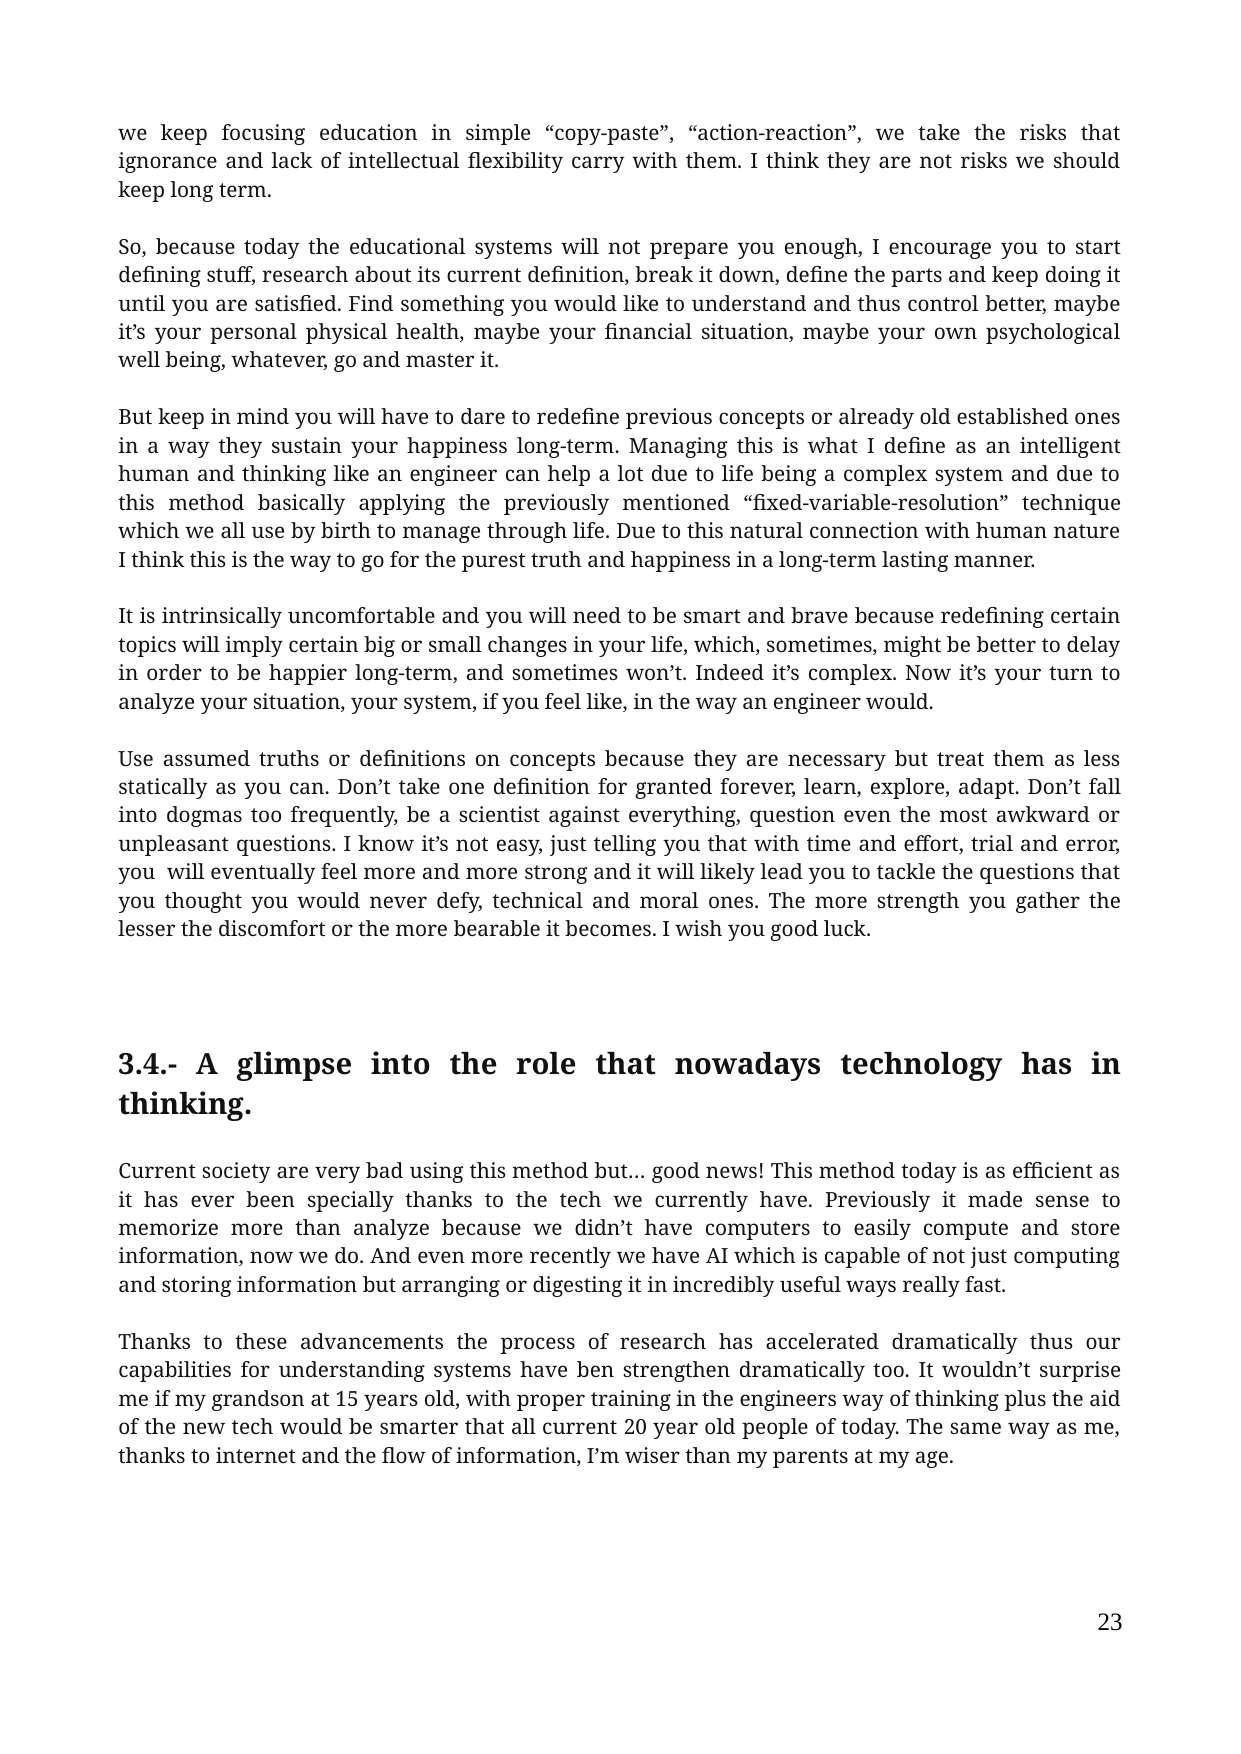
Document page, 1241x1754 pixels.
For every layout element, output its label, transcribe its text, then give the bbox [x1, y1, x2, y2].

text 3.4.- A glimpse into the role that nowadays technology has in thinking. [118, 1043, 1122, 1123]
text But keep in mind you will have to dare to redefine previous concepts or already old established ones in a way they sustain your happiness long-term. Managing this is what I define as an intelligent human and thinking like an engineer can help a lot due to life being a complex system and due to this method basically applying the previously mentioned “fixed-variable-resolution” technique which we all use by birth to manage through life. Due to this natural connection with human nature I think this is the way to go for the purest truth and happiness in a long-term lasting manner. [118, 402, 1122, 573]
text Thanks to these advancements the process of research has accelerated dramatically thus our capabilities for understanding systems have ben strengthen dramatically too. It wouldn’t surprise me if my grandson at 15 years old, with proper training in the engineers way of thinking plus the aid of the new tech would be smarter that all current 20 year old people of today. The same way as me, thanks to internet and the flow of information, I’m wiser than my parents at my age. [118, 1327, 1122, 1469]
text we keep focusing education in simple “copy-paste”, “action-reaction”, we take the risks that ignorance and lack of intellectual flexibility carry with them. I think they are not risks we should keep long term. [118, 118, 1122, 203]
text So, because today the educational systems will not prepare you enough, I encourage you to start defining stuff, research about its current definition, break it down, define the parts and keep doing it until you are satisfied. Find something you would like to understand and thus control better, maybe it’s your personal physical health, maybe your financial situation, maybe your own psychological well being, whatever, go and master it. [118, 232, 1122, 374]
text It is intrinsically uncomfortable and you will need to be smart and brave because redefining certain topics will imply certain big or small changes in your life, which, sometimes, might be better to delay in order to be happier long-term, and sometimes won’t. Indeed it’s complex. Now it’s your turn to analyze your situation, your system, if you feel like, in the way an engineer would. [118, 602, 1122, 715]
text Use assumed truths or definitions on concepts because they are necessary but treat them as less statically as you can. Don’t take one definition for granted forever, learn, explore, adapt. Don’t fall into dogmas too frequently, be a scientist against everything, question even the most awkward or unpleasant questions. I know it’s not easy, just telling you that with time and effort, trial and error, you will eventually feel more and more strong and it will likely lead you to tackle the questions that you thought you would never defy, technical and moral ones. The more strength you gather the lesser the discomfort or the more bearable it becomes. I wish you good luck. [118, 744, 1122, 943]
text Current society are very bad using this method but… good news! This method today is as efficient as it has ever been specially thanks to the tech we currently have. Previously it made sense to memorize more than analyze because we didn’t have computers to easily compute and store information, now we do. And even more recently we have AI which is capable of not just computing and storing information but arranging or digesting it in incredibly useful ways really fast. [118, 1156, 1122, 1298]
